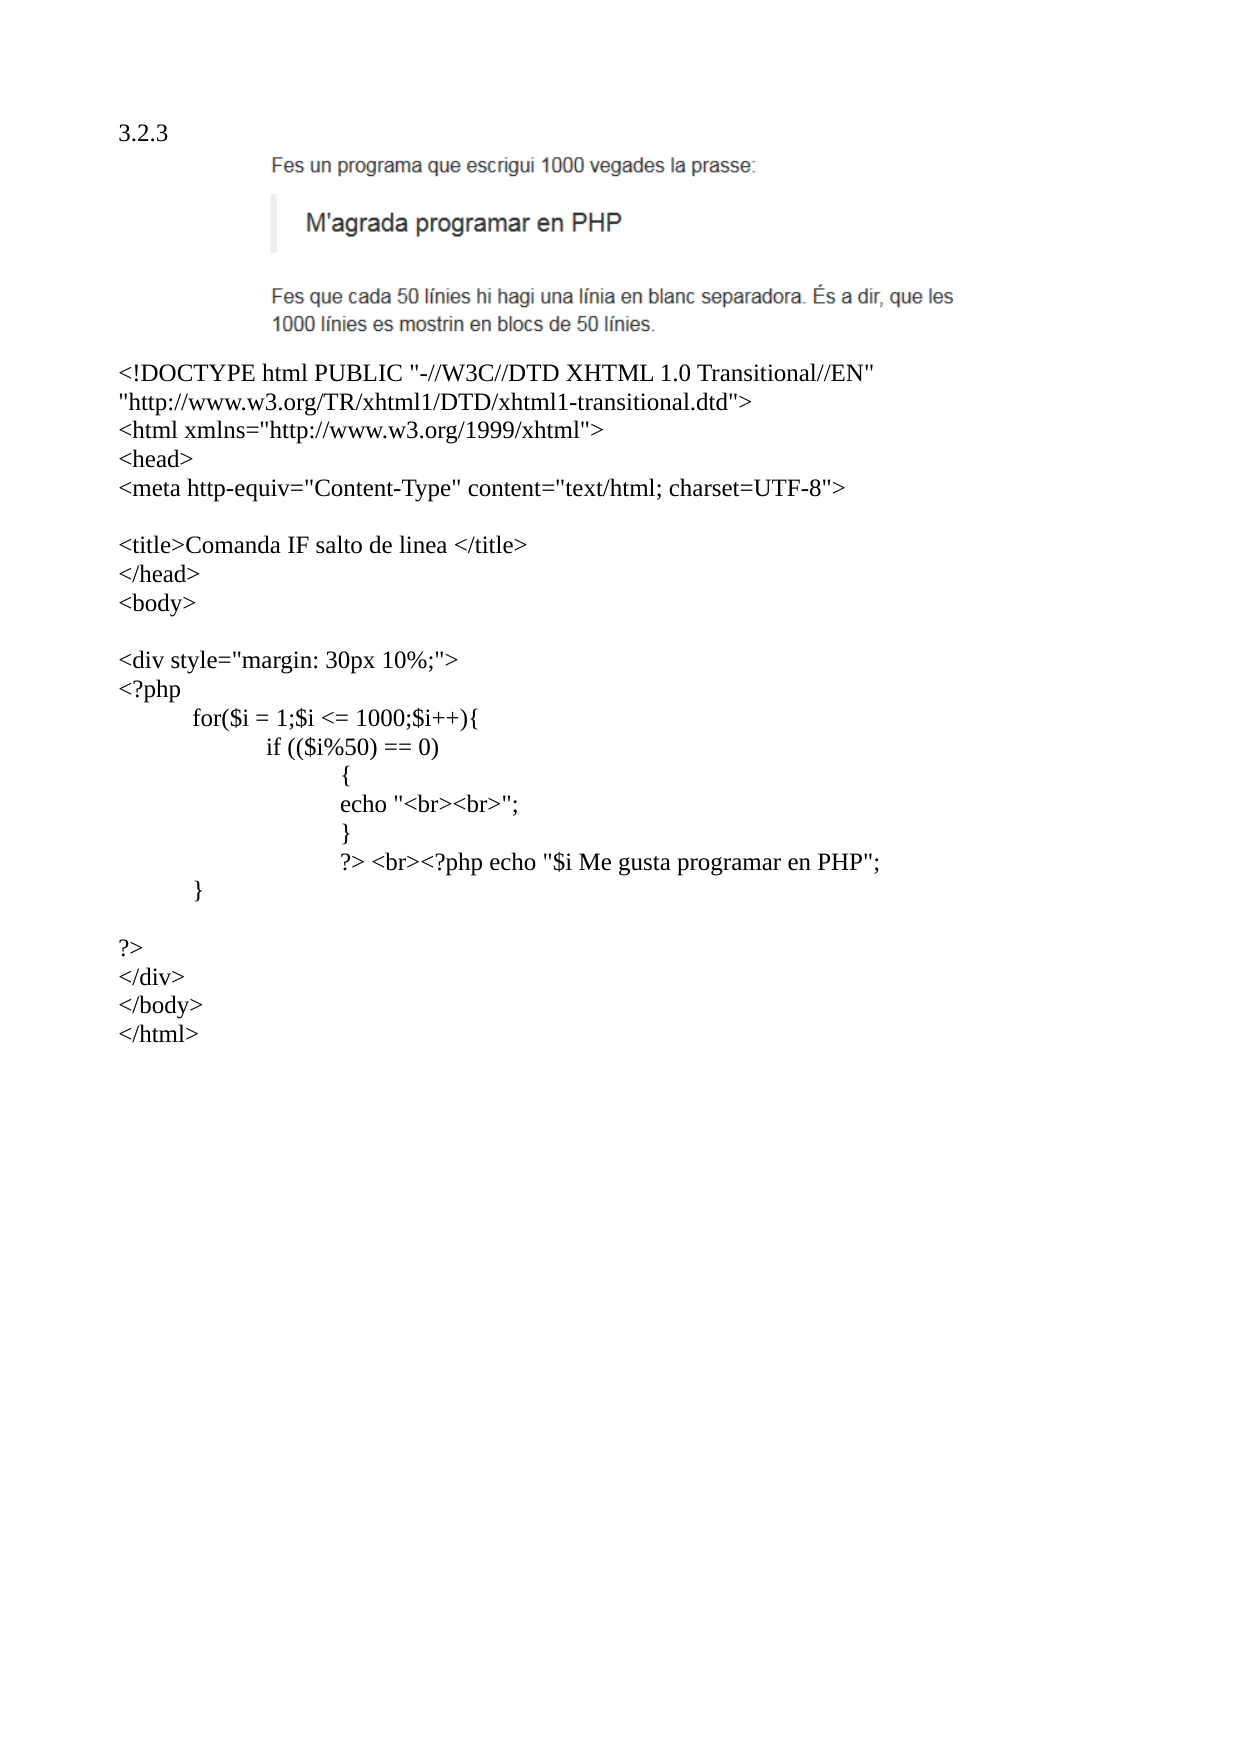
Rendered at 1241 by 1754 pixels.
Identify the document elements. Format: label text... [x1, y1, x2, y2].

text { [118, 761, 1122, 789]
text if (($i%50) == 0) [118, 732, 1122, 761]
text <html xmlns="http://www.w3.org/1999/xhtml"> [118, 416, 1122, 444]
text </html> [118, 1019, 1122, 1048]
text } [118, 818, 1122, 847]
picture [257, 146, 983, 359]
text </body> [118, 991, 1122, 1019]
text ?> [118, 933, 1122, 962]
text <head> [118, 444, 1122, 473]
text <meta http-equiv="Content-Type" content="text/html; charset=UTF-8"> [118, 473, 1122, 502]
text </div> [118, 962, 1122, 991]
text <!DOCTYPE html PUBLIC "-//W3C//DTD XHTML 1.0 Transitional//EN" "http://www.w3.org/TR/xhtml1/DTD/xhtml1-transitional.dtd"> [118, 147, 1122, 416]
text echo "<br><br>"; [118, 789, 1122, 818]
text 3.2.3 [118, 118, 1122, 147]
text </head> [118, 559, 1122, 588]
text } [118, 876, 1122, 904]
text <body> [118, 588, 1122, 617]
text <title>Comanda IF salto de linea </title> [118, 531, 1122, 559]
text <div style="margin: 30px 10%;"> [118, 646, 1122, 674]
text for($i = 1;$i <= 1000;$i++){ [118, 703, 1122, 732]
text ?> <br><?php echo "$i Me gusta programar en PHP"; [118, 847, 1122, 876]
text <?php [118, 674, 1122, 703]
